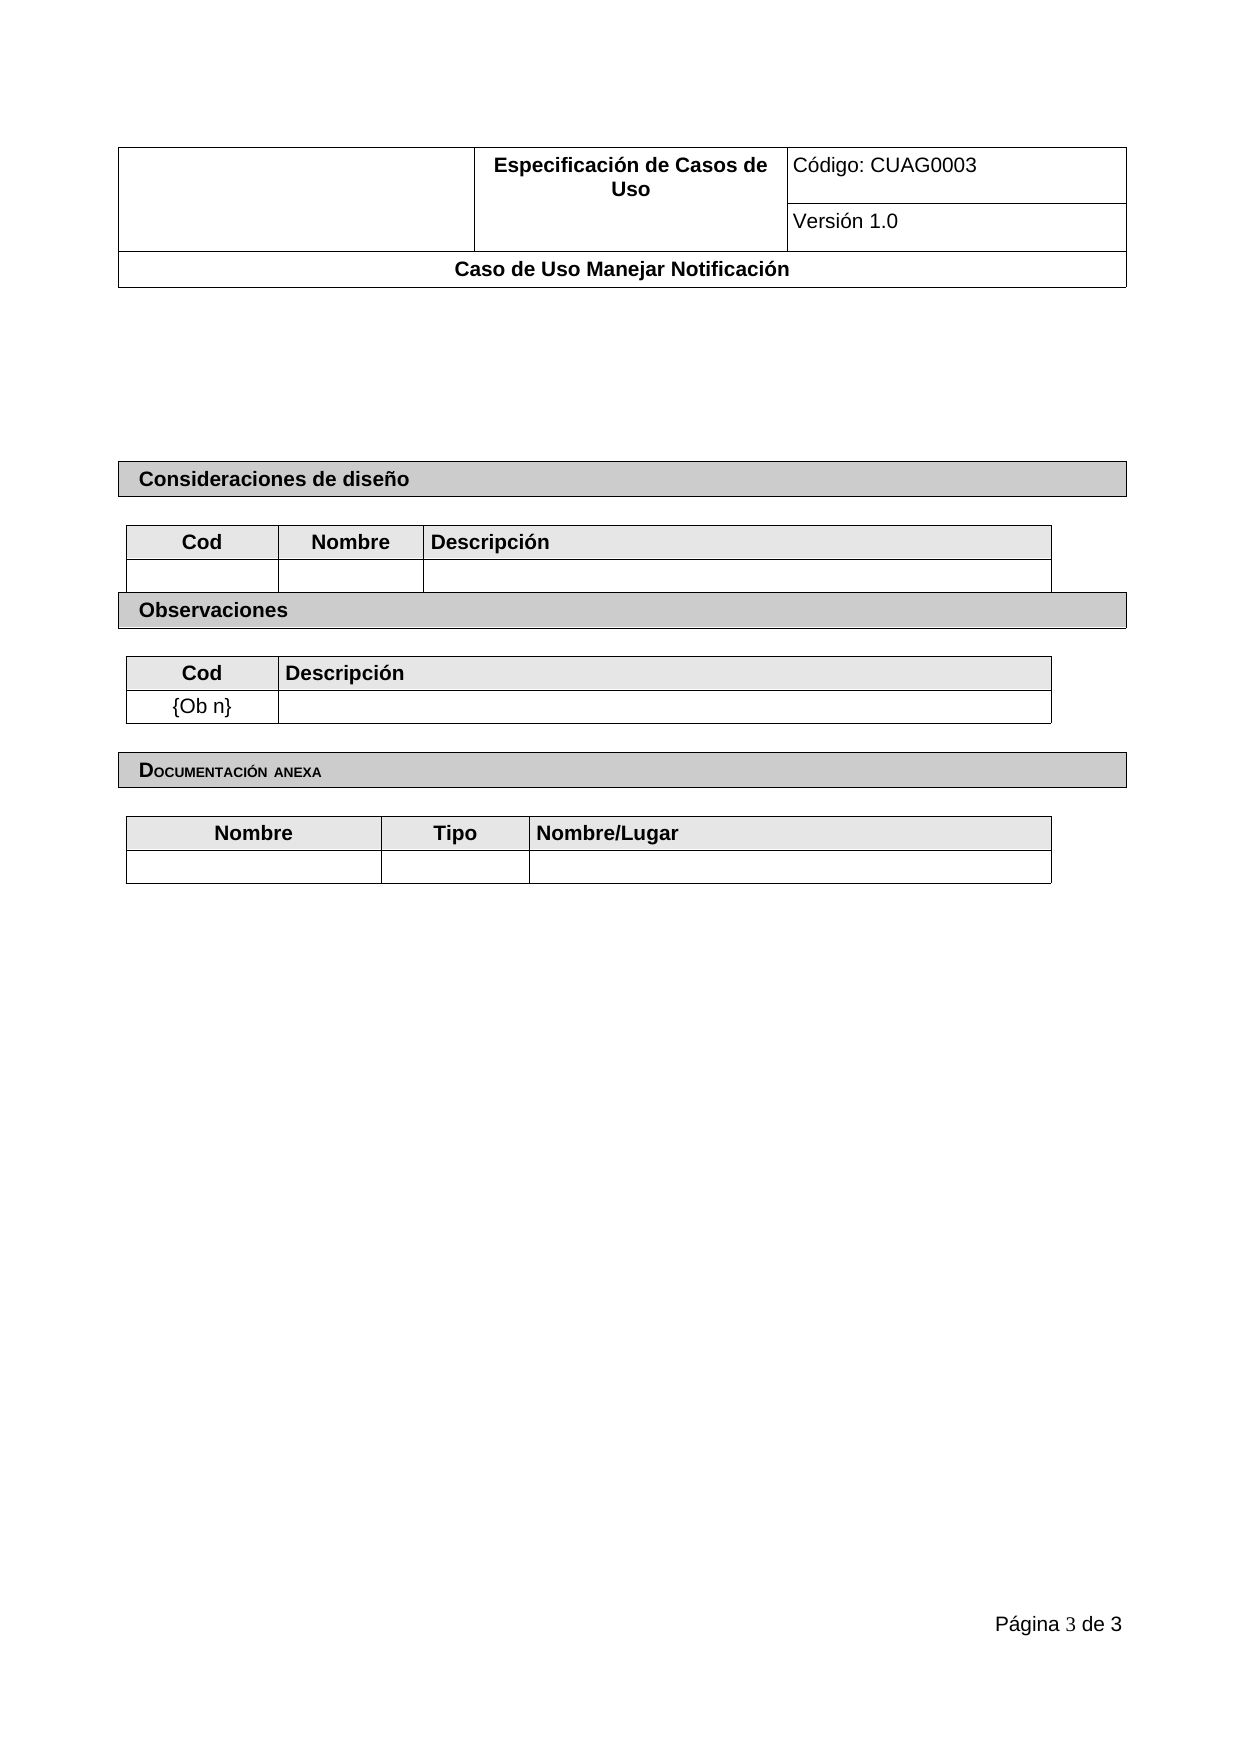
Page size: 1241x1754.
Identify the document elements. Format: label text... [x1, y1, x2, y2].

table_cell [127, 851, 381, 883]
table_header Descripción [279, 657, 1051, 689]
table_header Cod [127, 526, 278, 558]
table_cell [118, 559, 126, 592]
table_header Descripción [424, 526, 1051, 558]
table_header Cod [127, 657, 278, 689]
table_cell [127, 560, 278, 592]
table_cell [530, 851, 1051, 883]
table_cell [424, 560, 1051, 592]
table_header Documentación anexa [119, 753, 1126, 787]
table_cell {Ob n} [127, 691, 278, 723]
table_header Nombre [127, 817, 381, 849]
table_cell [1052, 559, 1126, 592]
table_header Consideraciones de diseño [119, 462, 1126, 496]
table_header Nombre/Lugar [530, 817, 1051, 849]
table_header Nombre [279, 526, 423, 558]
table_cell Observaciones [119, 593, 1126, 627]
table_header [118, 525, 126, 558]
table_cell [279, 691, 1051, 723]
table_header Tipo [382, 817, 529, 849]
table_header [1052, 525, 1126, 558]
table_cell [382, 851, 529, 883]
table_cell [279, 560, 423, 592]
